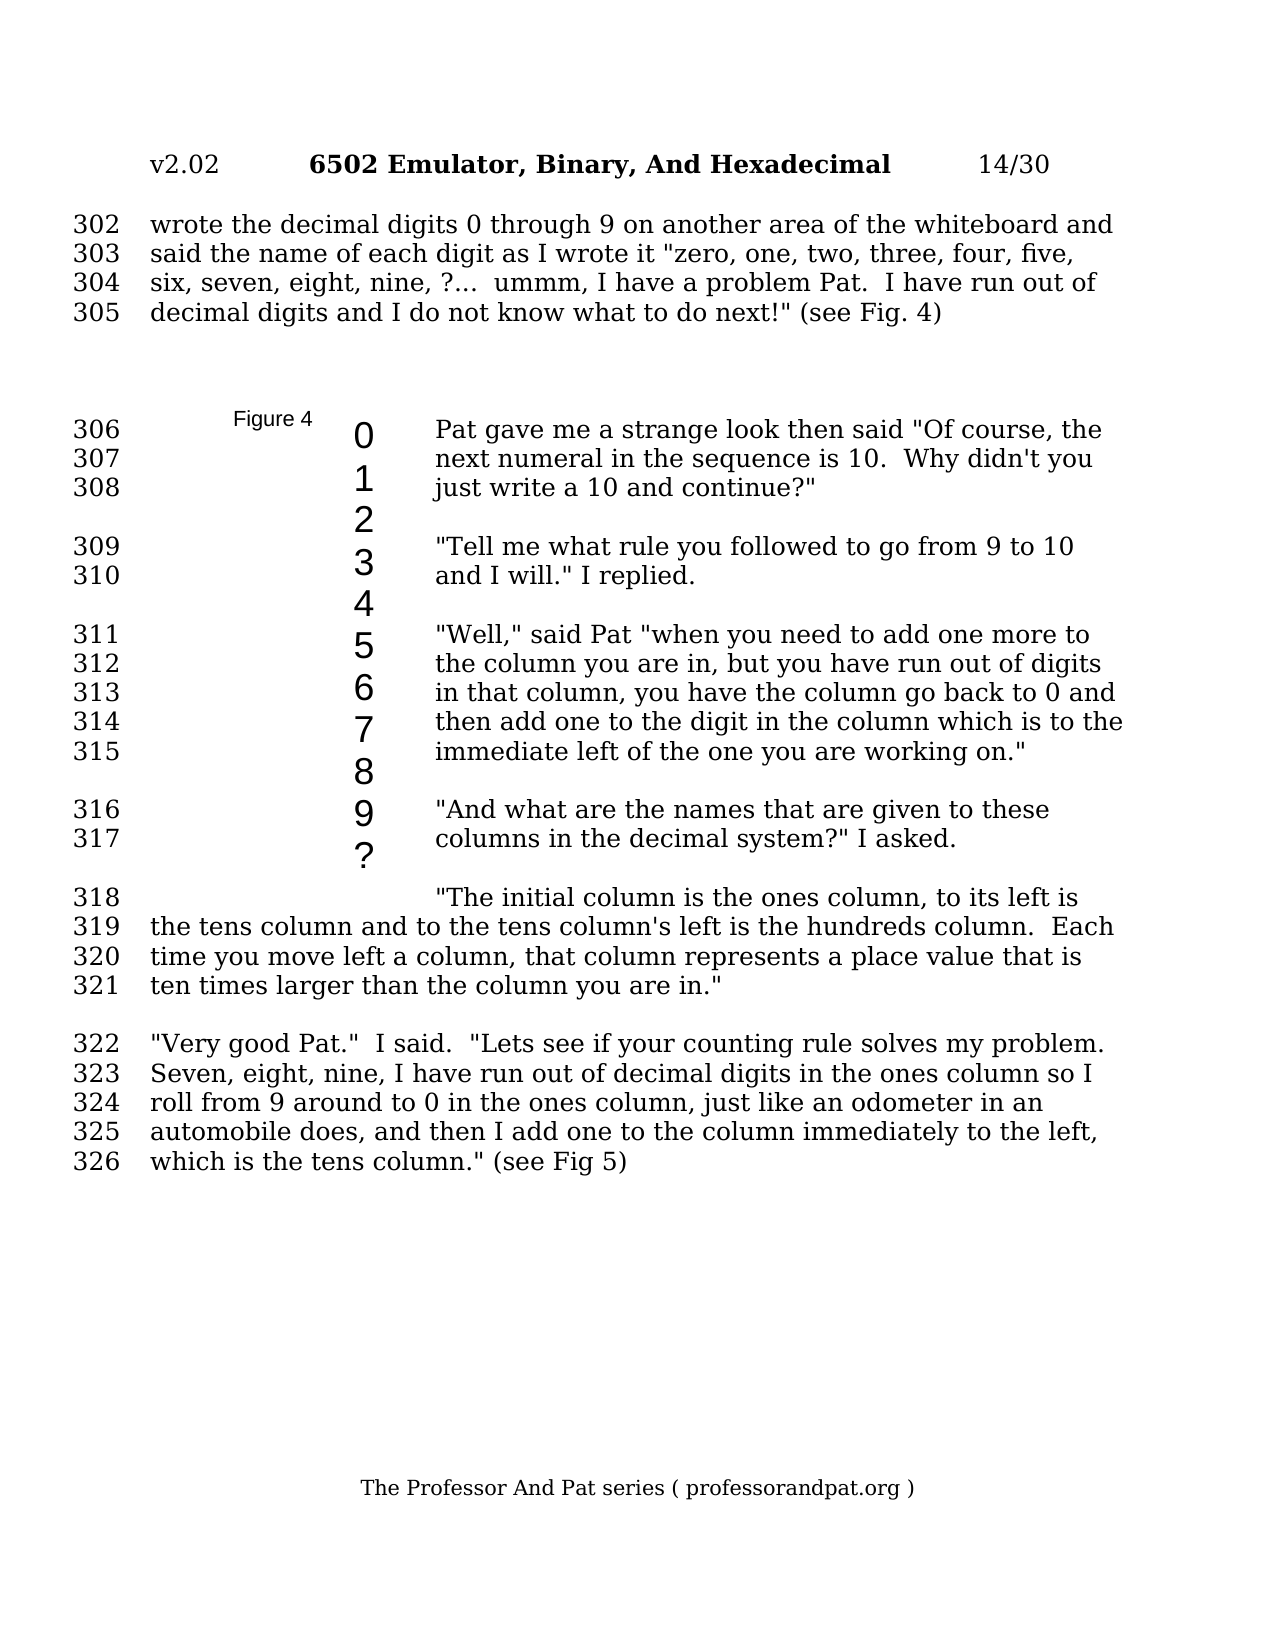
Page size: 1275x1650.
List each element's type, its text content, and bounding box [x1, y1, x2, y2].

text "The initial column is the ones column, to its left is the tens column and to the tens column's left is the hundreds column. Each time you move left a column, that column represents a place value that is ten times larger than the column you are in." [150, 883, 1125, 1000]
text "Well," said Pat "when you need to add one more to the column you are in, but you have run out of digits in that column, you have the column go back to 0 and then add one to the digit in the column which is to the immediate left of the one you are working on." [150, 620, 1125, 766]
text "Tell me what rule you followed to go from 9 to 10 and I will." I replied. [150, 532, 1125, 591]
text Pat gave me a strange look then said "Of course, the next numeral in the sequence is 10. Why didn't you just write a 10 and continue?" [150, 415, 1125, 503]
text "And what are the names that are given to these columns in the decimal system?" I asked. [150, 795, 1125, 854]
text "Very good Pat." I said. "Lets see if your counting rule solves my problem. Seven, eight, nine, I have run out of decimal digits in the ones column so I roll from 9 around to 0 in the ones column, just like an odometer in an automobile does, and then I add one to the column immediately to the left, which is the tens column." (see Fig 5) [150, 1029, 1125, 1176]
text wrote the decimal digits 0 through 9 on another area of the whiteboard and said the name of each digit as I wrote it "zero, one, two, three, four, five, six, seven, eight, nine, ?... ummm, I have a problem Pat. I have run out of decimal digits and I do not know what to do next!" (see Fig. 4) [150, 210, 1125, 327]
